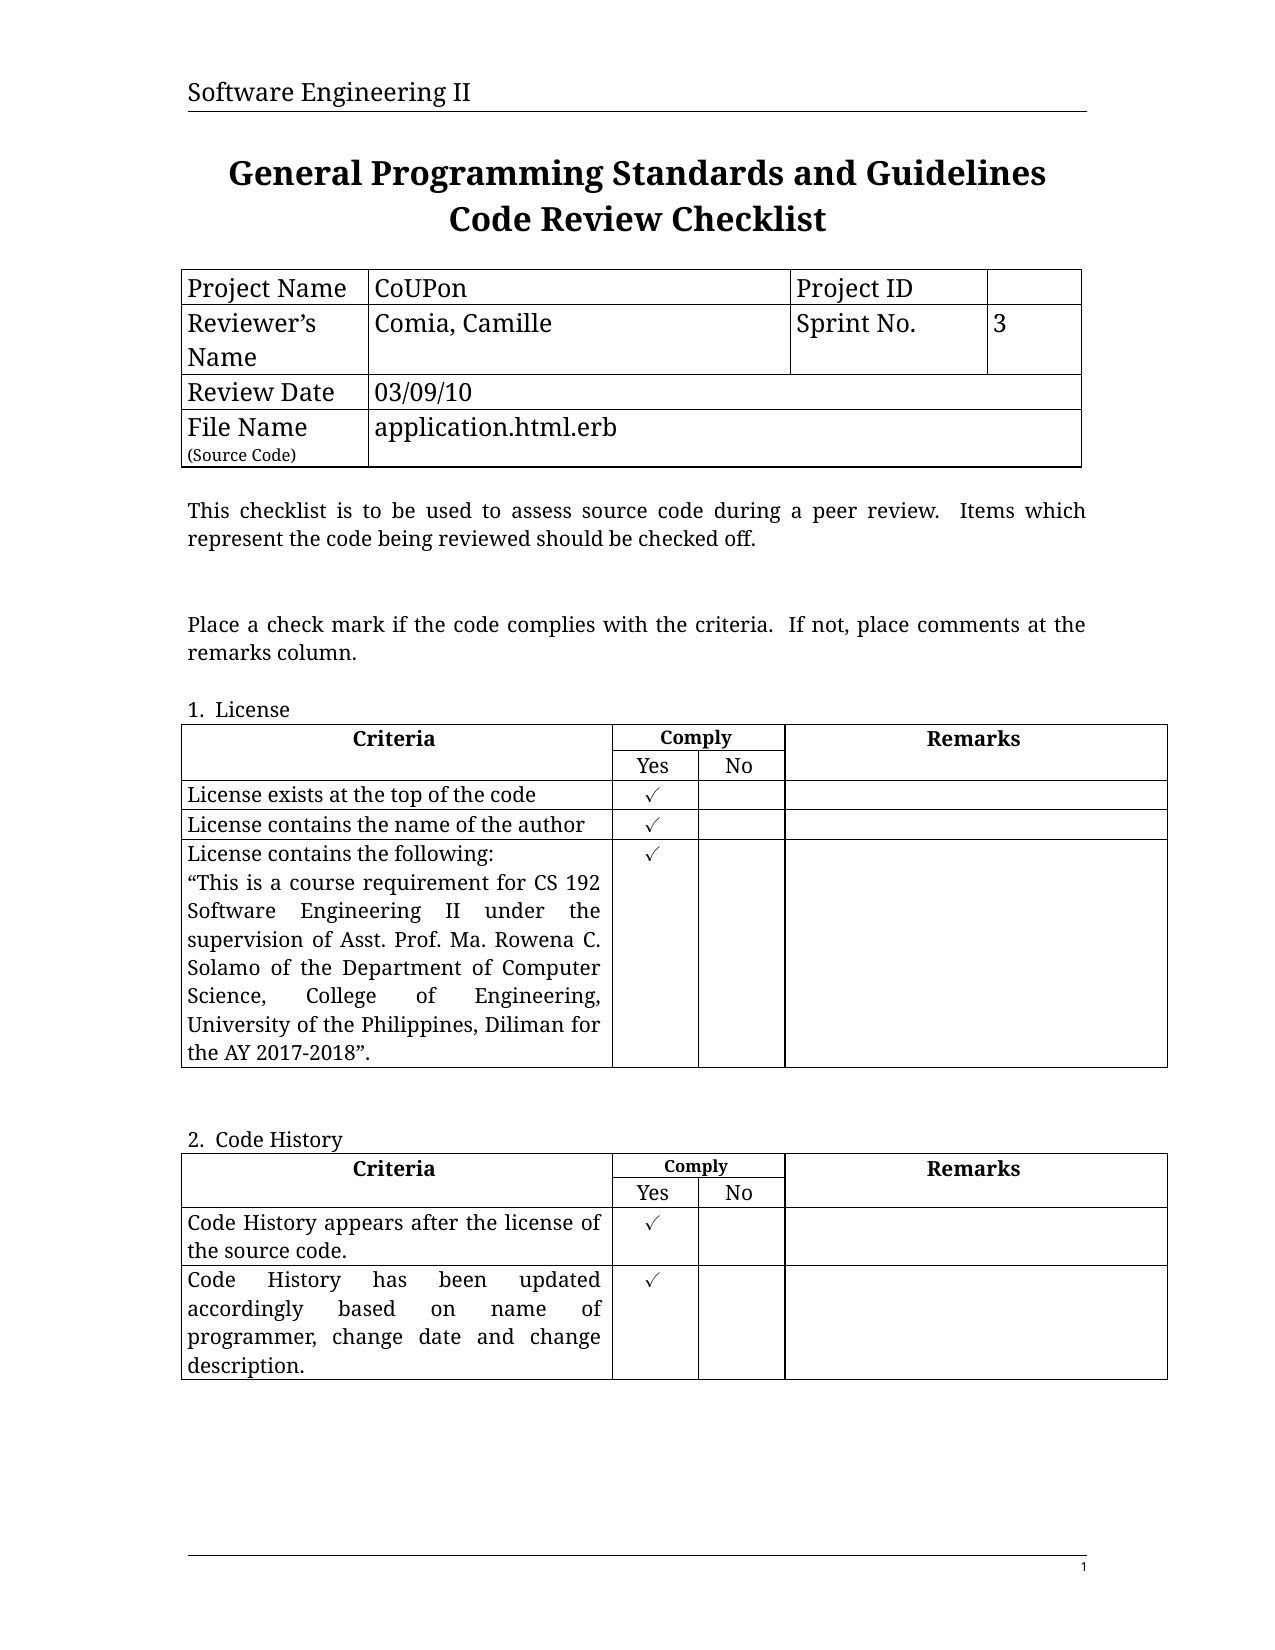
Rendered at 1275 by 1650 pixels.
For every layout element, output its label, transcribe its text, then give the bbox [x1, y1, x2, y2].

table_header Comply [613, 1154, 784, 1177]
table_cell License contains the name of the author [182, 810, 612, 838]
table_cell [786, 1266, 1167, 1379]
table_cell Comia, Camille [369, 305, 790, 373]
text This checklist is to be used to assess source code during a peer review. Items which represent the code being reviewed should be checked off. [187, 496, 1087, 553]
table_cell [786, 1208, 1167, 1264]
table_cell Yes [613, 751, 698, 779]
table_cell ✓ [613, 1266, 698, 1379]
table_cell Code History appears after the license of the source code. [182, 1208, 612, 1264]
text Place a check mark if the code complies with the criteria. If not, place comments at the remarks column. [187, 610, 1087, 667]
table_cell [786, 781, 1167, 809]
text 1. License [187, 695, 1087, 723]
table_cell [699, 810, 784, 838]
table_header Remarks [786, 725, 1167, 779]
table_cell 3 [988, 305, 1081, 373]
table_header Project Name [182, 270, 368, 304]
table_cell [699, 840, 784, 1067]
table_header [988, 270, 1081, 304]
table_cell No [699, 1178, 784, 1207]
table_cell ✓ [613, 1208, 698, 1264]
table_cell ✓ [613, 810, 698, 838]
table_cell [699, 1266, 784, 1379]
table_header Criteria [182, 1154, 612, 1207]
table_cell ✓ [613, 840, 698, 1067]
table_header Criteria [182, 725, 612, 779]
table_cell application.html.erb [369, 410, 1081, 466]
text General Programming Standards and Guidelines Code Review Checklist [187, 150, 1087, 241]
text 2. Code History [187, 1125, 1087, 1153]
table_cell Yes [613, 1178, 698, 1207]
table_header Project ID [791, 270, 987, 304]
table_cell [786, 810, 1167, 838]
table_cell Sprint No. [791, 305, 987, 373]
table_cell Reviewer’s Name [182, 305, 368, 373]
table_cell License contains the following: “This is a course requirement for CS 192 Software Engineering II under the supervision of Asst. Prof. Ma. Rowena C. Solamo of the Department of Computer Science, College of Engineering, University of the Philippines, Diliman for the AY 2017-2018”. [182, 840, 612, 1067]
table_cell File Name (Source Code) [182, 410, 368, 466]
table_header CoUPon [369, 270, 790, 304]
table_cell 03/09/10 [369, 375, 1081, 409]
table_cell [699, 781, 784, 809]
table_cell Code History has been updated accordingly based on name of programmer, change date and change description. [182, 1266, 612, 1379]
table_header Comply [613, 725, 784, 750]
table_cell Review Date [182, 375, 368, 409]
table_cell No [699, 751, 784, 779]
table_cell [786, 840, 1167, 1067]
table_header Remarks [786, 1154, 1167, 1207]
table_cell [699, 1208, 784, 1264]
table_cell License exists at the top of the code [182, 781, 612, 809]
table_cell ✓ [613, 781, 698, 809]
